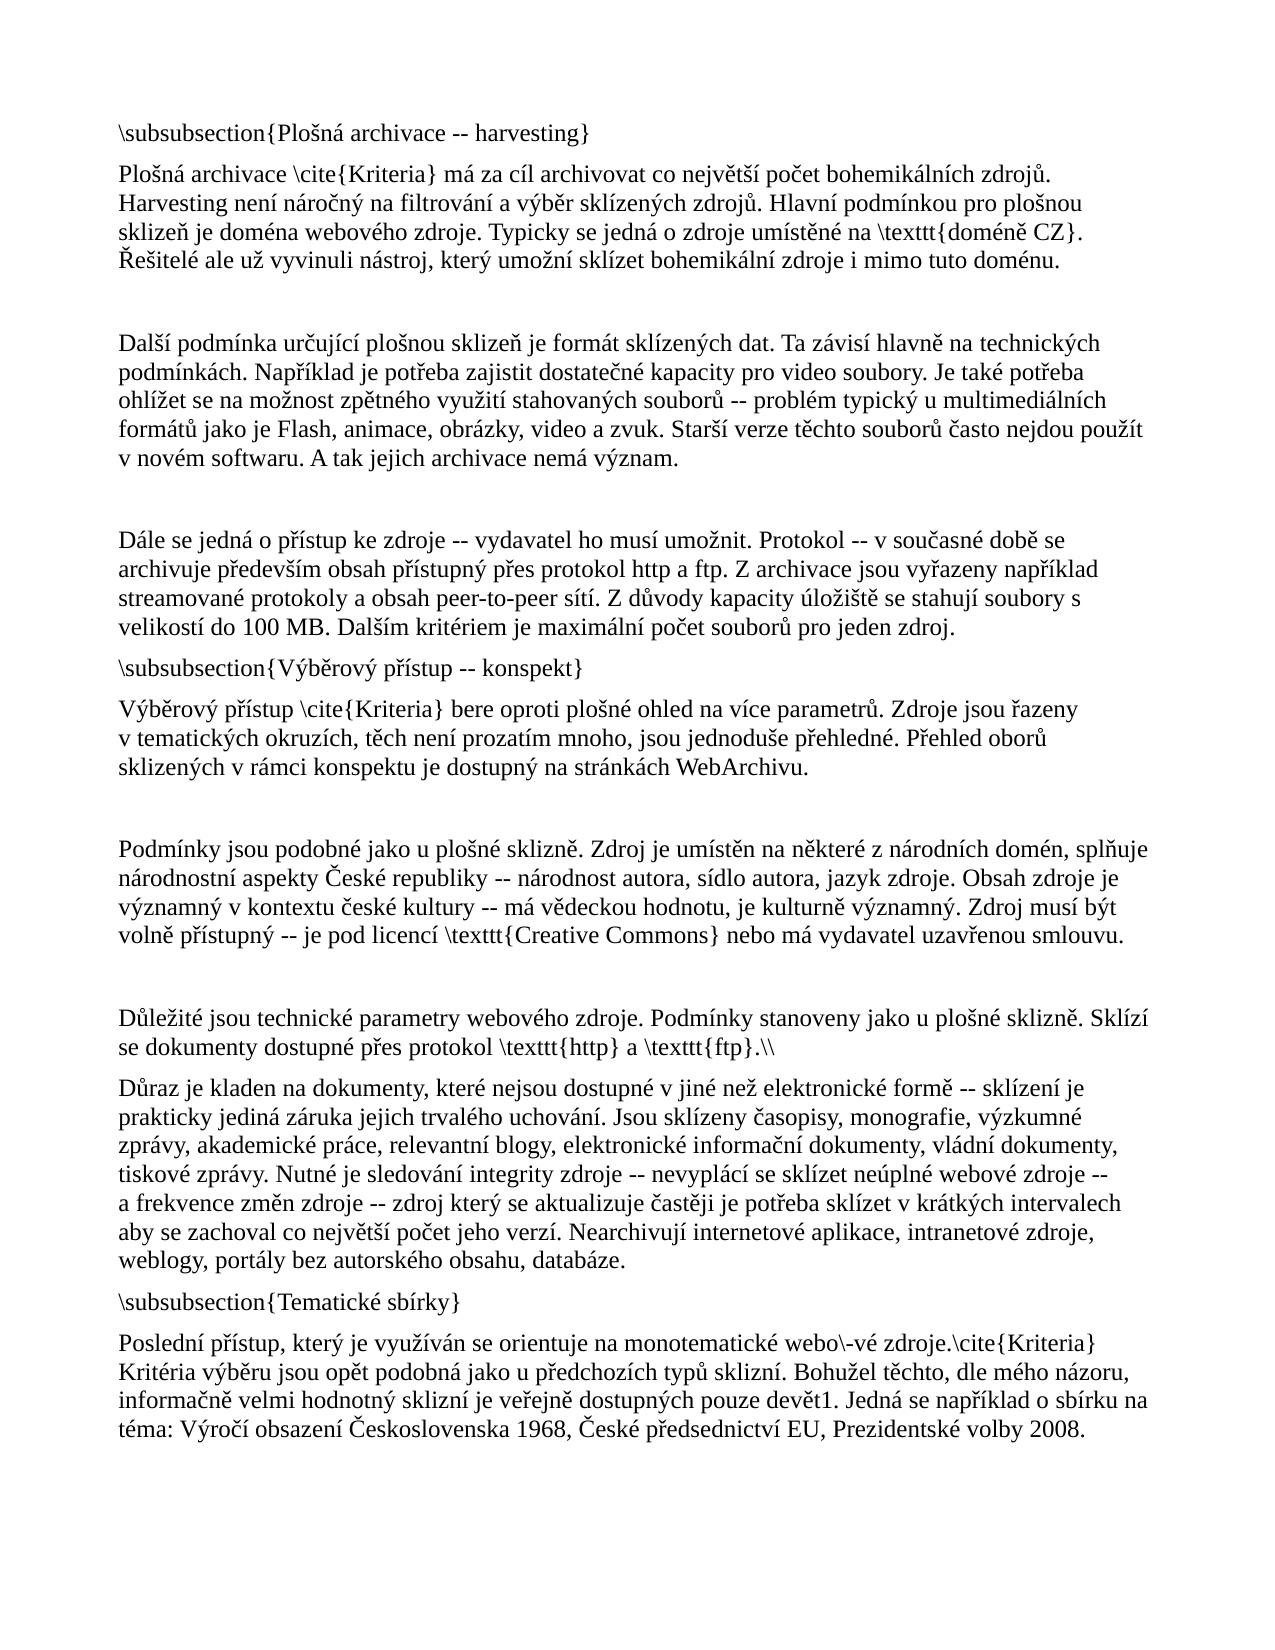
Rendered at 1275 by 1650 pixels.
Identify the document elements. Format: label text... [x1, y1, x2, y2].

text \subsubsection{Tematické sbírky} [118, 1287, 1157, 1316]
text \subsubsection{Plošná archivace -- harvesting} [118, 118, 1157, 147]
text \subsubsection{Výběrový přístup -- konspekt} [118, 653, 1157, 682]
text Poslední přístup, který je využíván se orientuje na monotematické webo\-vé zdroje.\cite{Kriteria} Kritéria výběru jsou opět podobná jako u předchozích typů sklizní. Bohužel těchto, dle mého názoru, informačně velmi hodnotný sklizní je veřejně dostupných pouze devět1. Jedná se například o sbírku na téma: Výročí obsazení Československa 1968, České předsednictví EU, Prezidentské volby 2008. [118, 1328, 1157, 1443]
text Důraz je kladen na dokumenty, které nejsou dostupné v jiné než elektronické formě -- sklízení je prakticky jediná záruka jejich trvalého uchování. Jsou sklízeny časopisy, monografie, výzkumné zprávy, akademické práce, relevantní blogy, elektronické informační dokumenty, vládní dokumenty, tiskové zprávy. Nutné je sledování integrity zdroje -- nevyplácí se sklízet neúplné webové zdroje -- a frekvence změn zdroje -- zdroj který se aktualizuje častěji je potřeba sklízet v krátkých intervalech aby se zachoval co největší počet jeho verzí. Nearchivují internetové aplikace, intranetové zdroje, weblogy, portály bez autorského obsahu, databáze. [118, 1073, 1157, 1274]
text Výběrový přístup \cite{Kriteria} bere oproti plošné ohled na více parametrů. Zdroje jsou řazeny v tematických okruzích, těch není prozatím mnoho, jsou jednoduše přehledné. Přehled oborů sklizených v rámci konspektu je dostupný na stránkách WebArchivu. [118, 694, 1157, 781]
text Další podmínka určující plošnou sklizeň je formát sklízených dat. Ta závisí hlavně na technických podmínkách. Například je potřeba zajistit dostatečné kapacity pro video soubory. Je také potřeba ohlížet se na možnost zpětného využití stahovaných souborů -- problém typický u multimediálních formátů jako je Flash, animace, obrázky, video a zvuk. Starší verze těchto souborů často nejdou použít v novém softwaru. A tak jejich archivace nemá význam. [118, 328, 1157, 472]
text Dále se jedná o přístup ke zdroje -- vydavatel ho musí umožnit. Protokol -- v současné době se archivuje především obsah přístupný přes protokol http a ftp. Z archivace jsou vyřazeny například streamované protokoly a obsah peer-to-peer sítí. Z důvody kapacity úložiště se stahují soubory s velikostí do 100 MB. Dalším kritériem je maximální počet souborů pro jeden zdroj. [118, 526, 1157, 641]
text Důležité jsou technické parametry webového zdroje. Podmínky stanoveny jako u plošné sklizně. Sklízí se dokumenty dostupné přes protokol \texttt{http} a \texttt{ftp}.\\ [118, 1003, 1157, 1061]
text Podmínky jsou podobné jako u plošné sklizně. Zdroj je umístěn na některé z národních domén, splňuje národnostní aspekty České republiky -- národnost autora, sídlo autora, jazyk zdroje. Obsah zdroje je významný v kontextu české kultury -- má vědeckou hodnotu, je kulturně významný. Zdroj musí být volně přístupný -- je pod licencí \texttt{Creative Commons} nebo má vydavatel uzavřenou smlouvu. [118, 834, 1157, 949]
text Plošná archivace \cite{Kriteria} má za cíl archivovat co největší počet bohemikálních zdrojů. Harvesting není náročný na filtrování a výběr sklízených zdrojů. Hlavní podmínkou pro plošnou sklizeň je doména webového zdroje. Typicky se jedná o zdroje umístěné na \texttt{doméně CZ}. Řešitelé ale už vyvinuli nástroj, který umožní sklízet bohemikální zdroje i mimo tuto doménu. [118, 159, 1157, 274]
